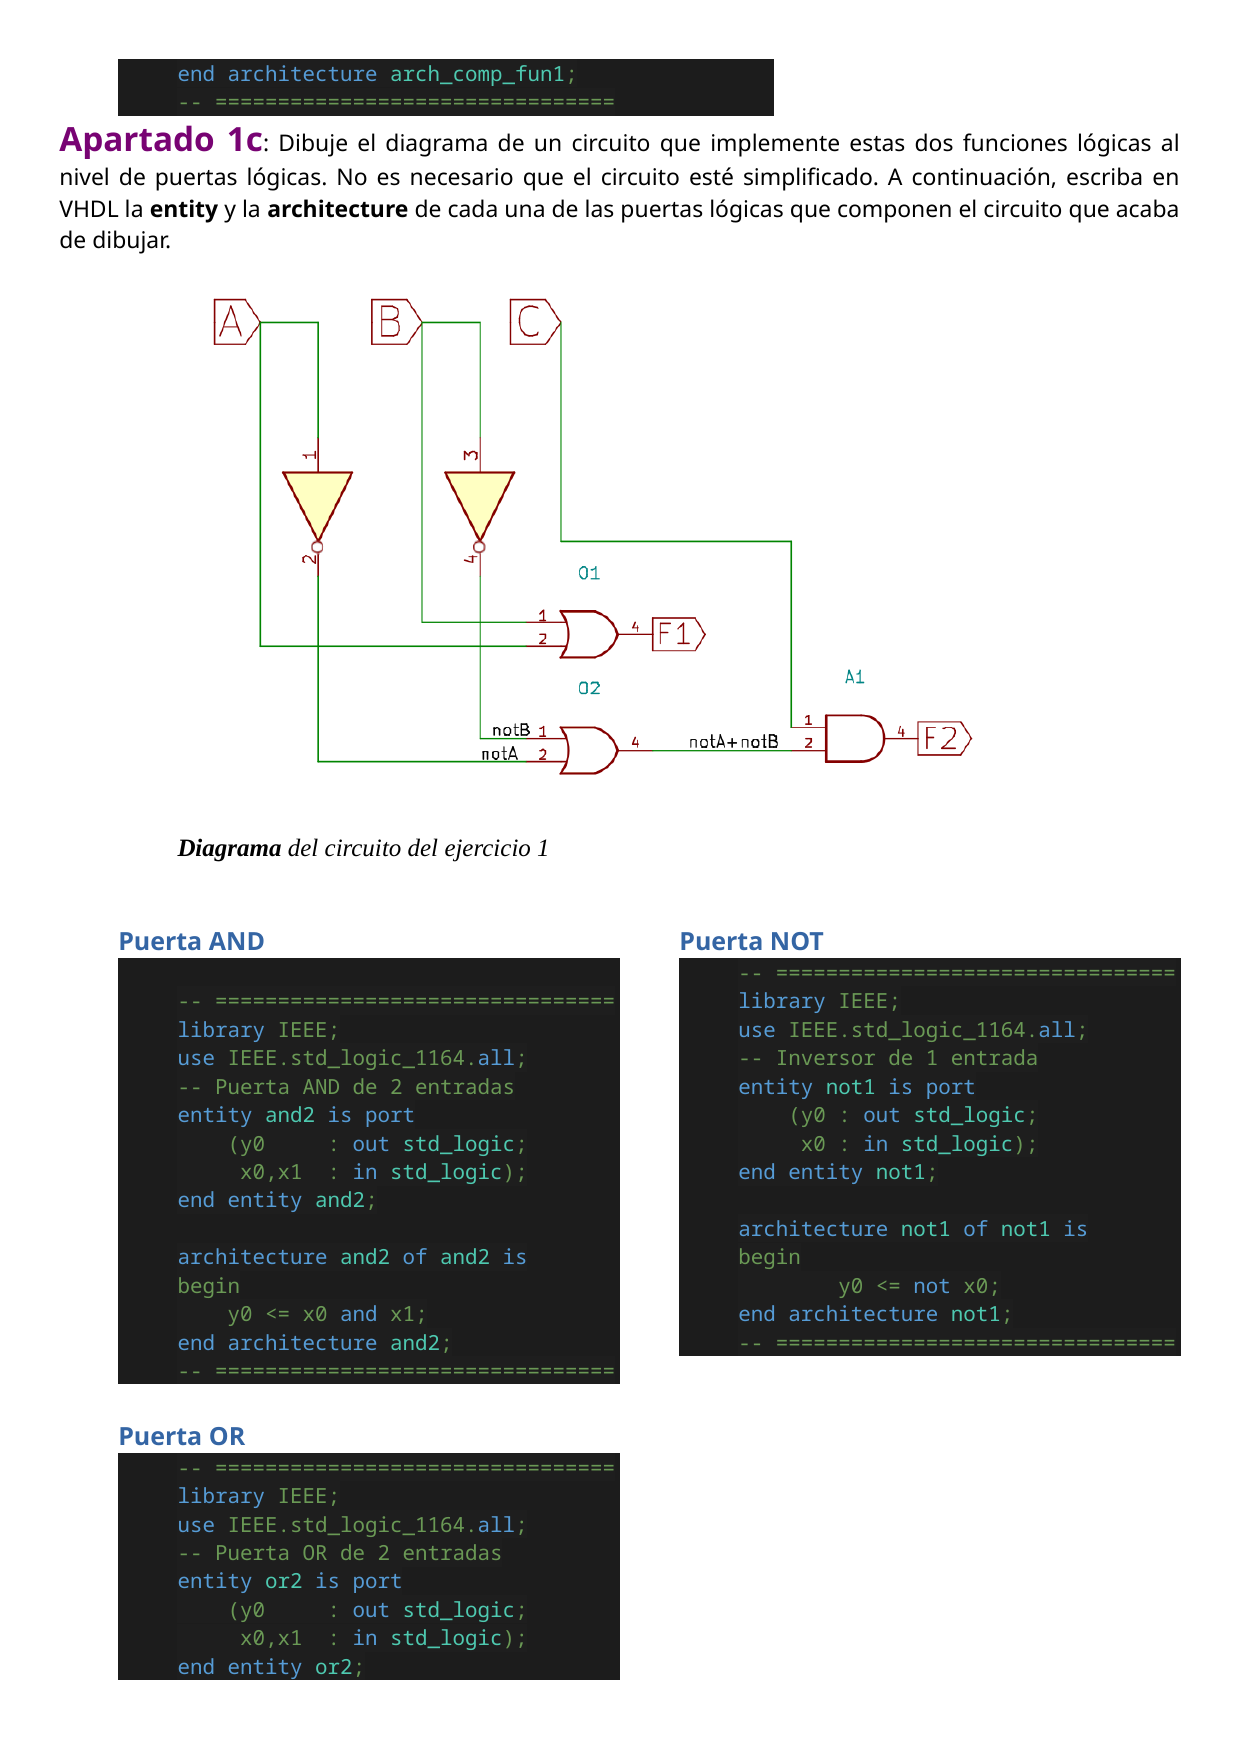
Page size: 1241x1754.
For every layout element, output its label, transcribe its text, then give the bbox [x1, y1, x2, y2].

picture [177, 267, 999, 828]
table_header -- ================================ library IEEE; use IEEE.std_logic_1164.all; -- Puerta OR de 2 entradas entity or2 is port (y0 : out std_logic; x0,x1 : in std_logic); end entity or2; [118, 1453, 620, 1680]
table_cell Puerta OR [59, 1385, 620, 1680]
table_header end architecture arch_comp_fun1; -- ================================ [118, 59, 774, 116]
table_header -- ================================ library IEEE; use IEEE.std_logic_1164.all; -- Puerta AND de 2 entradas entity and2 is port (y0 : out std_logic; x0,x1 : in std_logic); end entity and2; architecture and2 of and2 is begin y0 <= x0 and x1; end architecture and2; -- ================================ [118, 958, 620, 1384]
table_header -- ================================ library IEEE; use IEEE.std_logic_1164.all; -- Inversor de 1 entrada entity not1 is port (y0 : out std_logic; x0 : in std_logic); end entity not1; architecture not1 of not1 is begin y0 <= not x0; end architecture not1; -- ================================ [679, 958, 1181, 1356]
table_header Puerta AND [59, 893, 620, 1385]
text Apartado 1c: Dibuje el diagrama de un circuito que implemente estas dos funciones lógicas al nivel de puertas lógicas. No es necesario que el circuito esté simplificado. A continuación, escriba en VHDL la entity y la architecture de cada una de las puertas lógicas que componen el circuito que acaba de dibujar. [59, 116, 1181, 255]
table_header Puerta NOT [620, 893, 1181, 1385]
table_cell [620, 1385, 1181, 1680]
text Diagrama del circuito del ejercicio 1 [177, 828, 999, 861]
